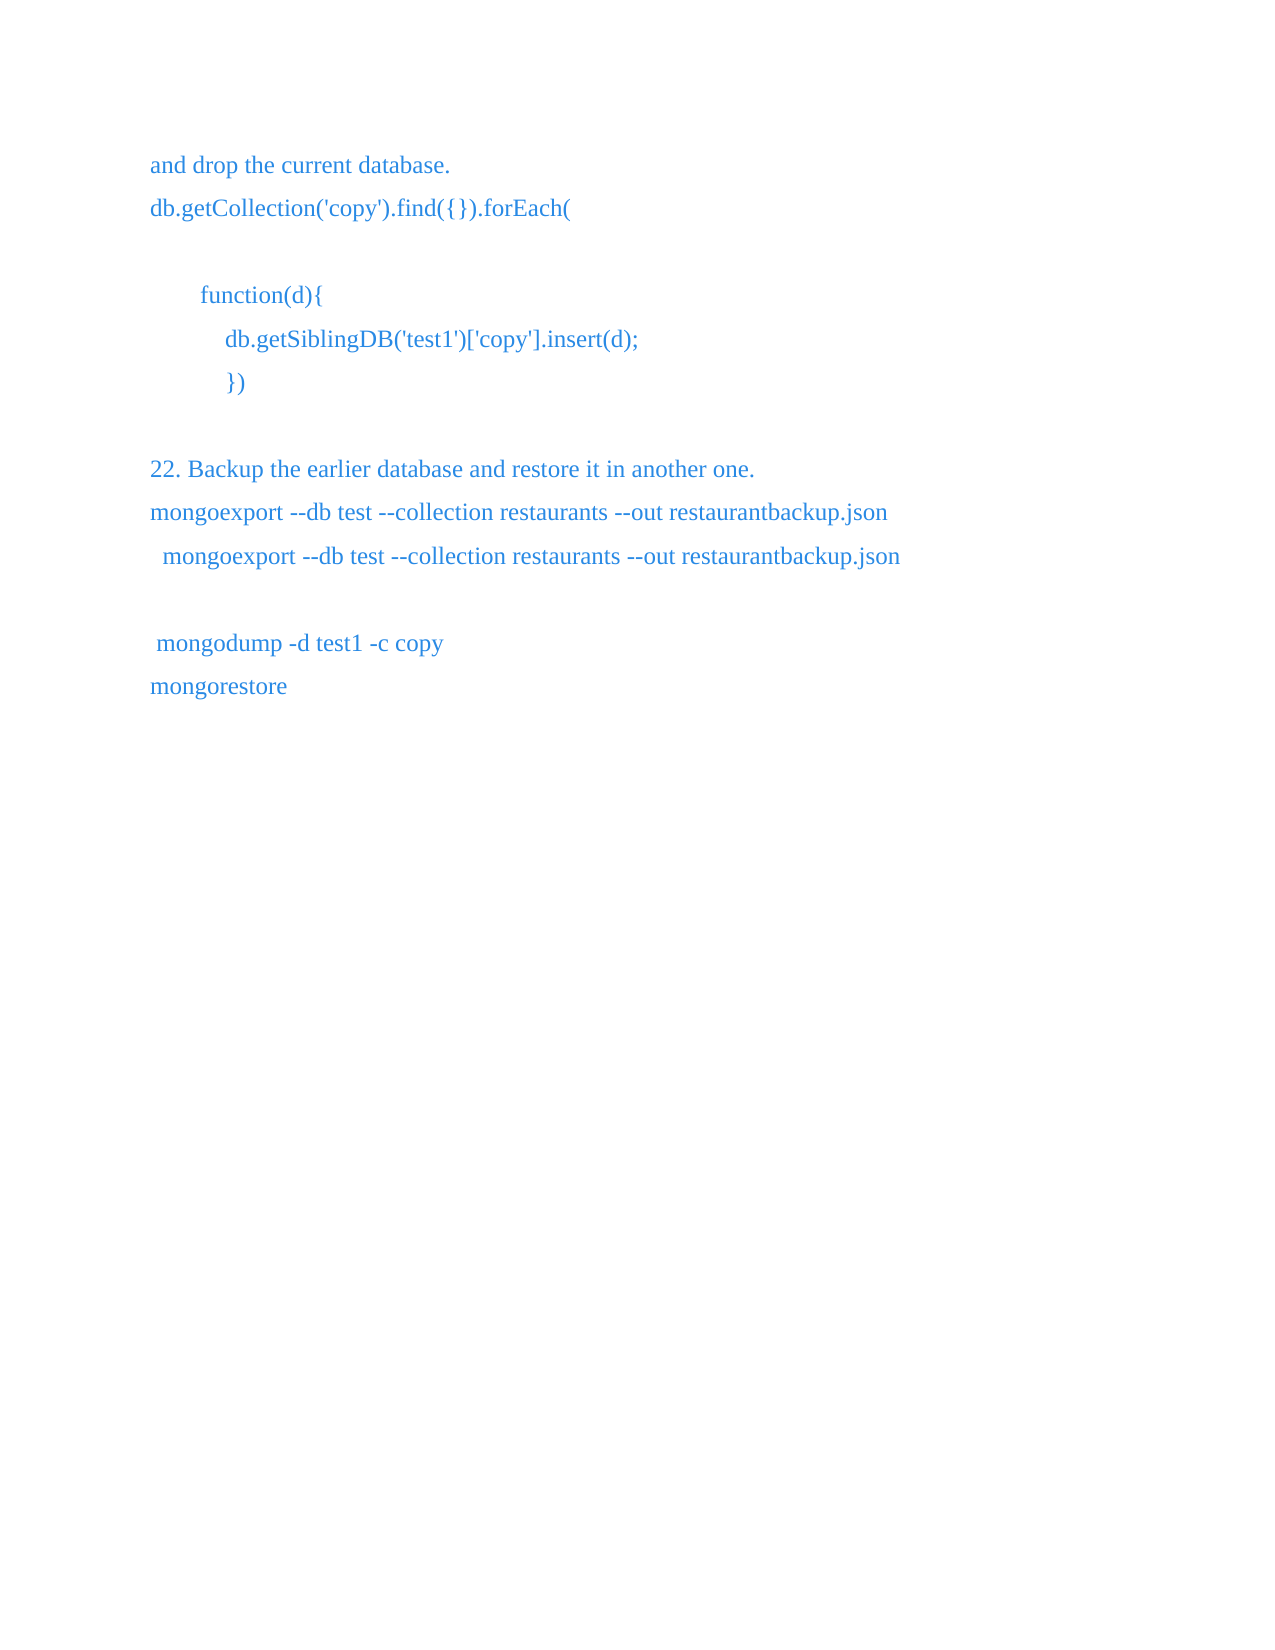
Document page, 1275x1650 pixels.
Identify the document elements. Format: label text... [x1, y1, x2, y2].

text }) [150, 367, 1125, 396]
text db.getCollection('copy').find({}).forEach( [150, 193, 1125, 222]
text mongodump -d test1 -c copy [150, 628, 1125, 657]
text function(d){ [150, 280, 1125, 309]
text mongoexport --db test --collection restaurants --out restaurantbackup.json [150, 497, 1125, 526]
text db.getSiblingDB('test1')['copy'].insert(d); [150, 324, 1125, 352]
text and drop the current database. [150, 150, 1125, 179]
text 22. Backup the earlier database and restore it in another one. [150, 454, 1125, 483]
text mongorestore [150, 671, 1125, 700]
text mongoexport --db test --collection restaurants --out restaurantbackup.json [150, 541, 1125, 570]
